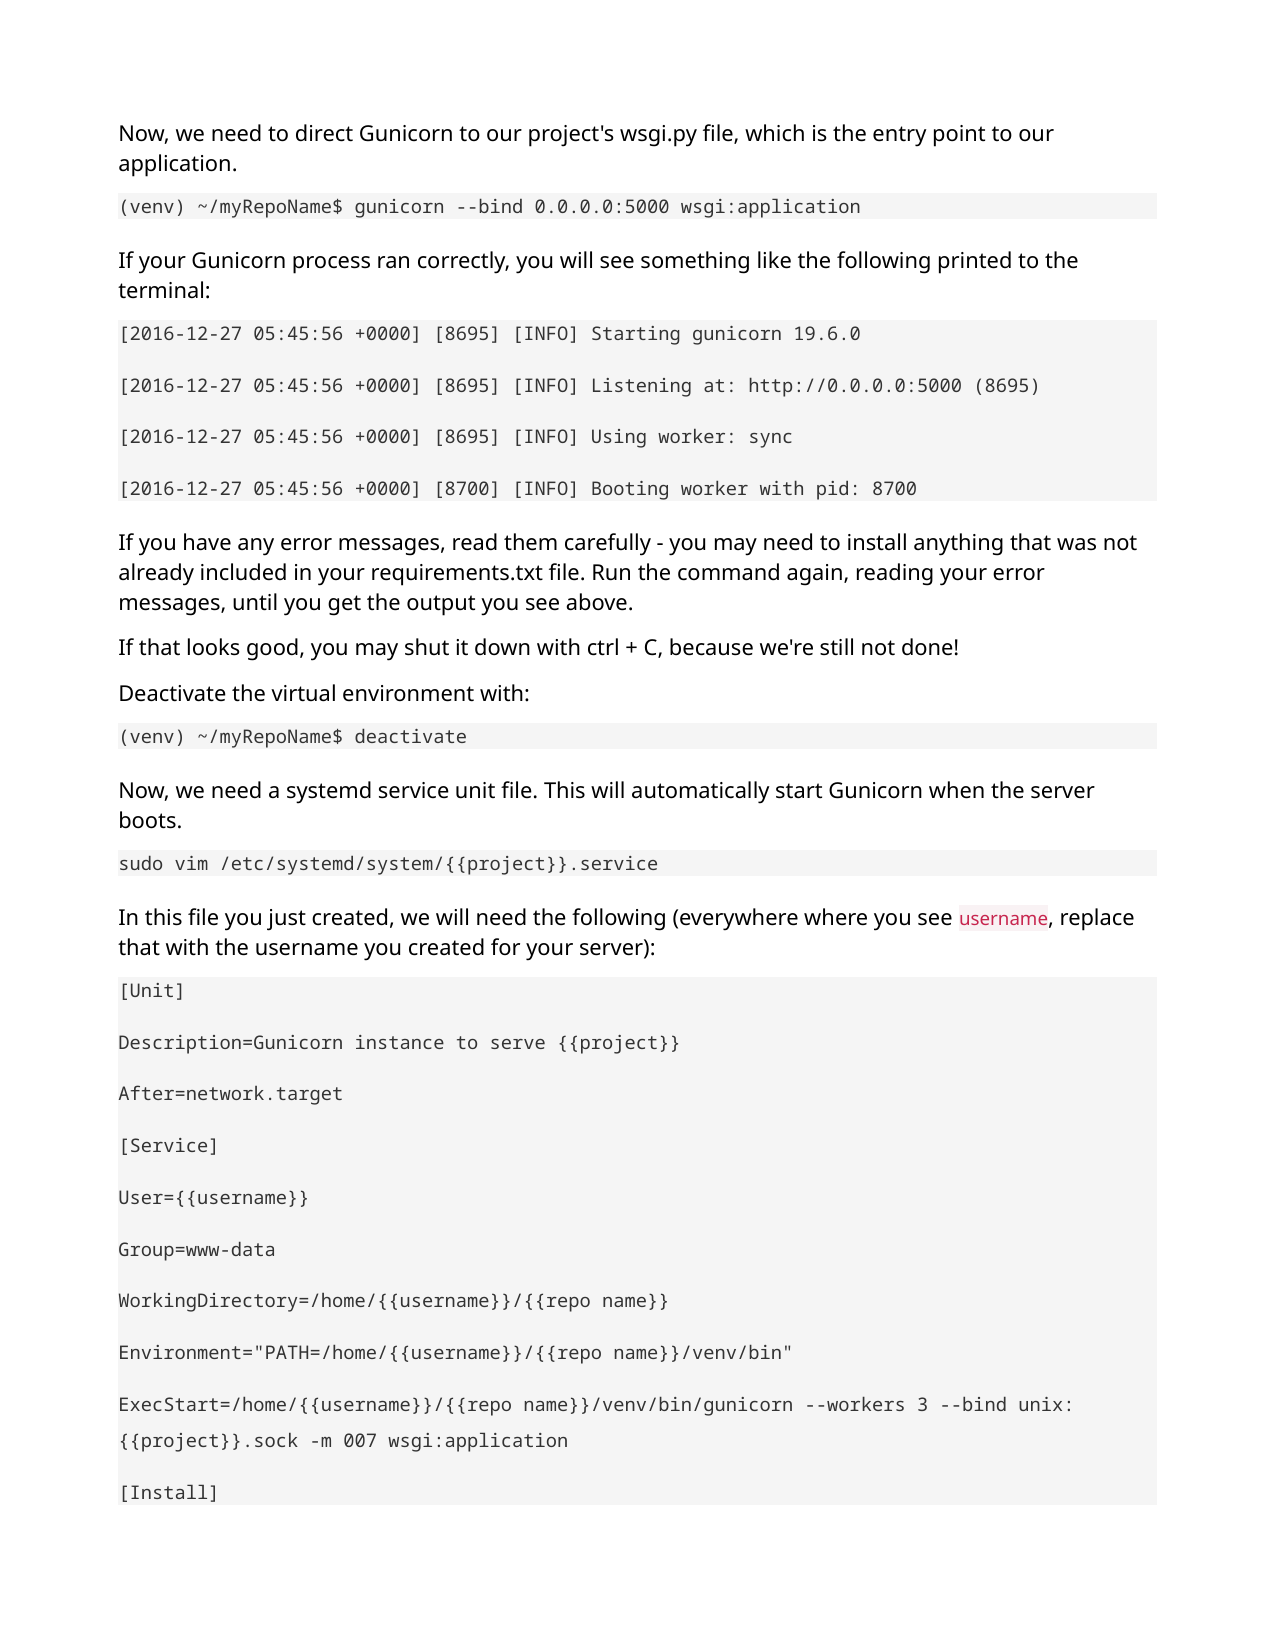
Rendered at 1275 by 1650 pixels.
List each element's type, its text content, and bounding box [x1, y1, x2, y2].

text [Install] [118, 1479, 1157, 1505]
text (venv) ~/myRepoName$ gunicorn --bind 0.0.0.0:5000 wsgi:application [118, 193, 1157, 219]
text [Service] [118, 1132, 1157, 1158]
text User={{username}} [118, 1184, 1157, 1210]
text Now, we need a systemd service unit file. This will automatically start Gunicorn when the server boots. [118, 775, 1157, 834]
text If you have any error messages, read them carefully - you may need to install anything that was not already included in your requirements.txt file. Run the command again, reading your error messages, until you get the output you see above. [118, 527, 1157, 617]
text In this file you just created, we will need the following (everywhere where you see username, replace that with the username you created for your server): [118, 902, 1157, 962]
text sudo vim /etc/systemd/system/{{project}}.service [118, 850, 1157, 876]
text If your Gunicorn process ran correctly, you will see something like the following printed to the terminal: [118, 245, 1157, 305]
text (venv) ~/myRepoName$ deactivate [118, 723, 1157, 749]
text ExecStart=/home/{{username}}/{{repo name}}/venv/bin/gunicorn --workers 3 --bind unix:{{project}}.sock -m 007 wsgi:application [118, 1391, 1157, 1453]
text Description=Gunicorn instance to serve {{project}} [118, 1029, 1157, 1054]
text Environment="PATH=/home/{{username}}/{{repo name}}/venv/bin" [118, 1339, 1157, 1365]
text [2016-12-27 05:45:56 +0000] [8695] [INFO] Starting gunicorn 19.6.0 [118, 320, 1157, 346]
text [2016-12-27 05:45:56 +0000] [8700] [INFO] Booting worker with pid: 8700 [118, 476, 1157, 501]
text Now, we need to direct Gunicorn to our project's wsgi.py file, which is the entry point to our application. [118, 118, 1157, 178]
text Group=www-data [118, 1236, 1157, 1262]
text [2016-12-27 05:45:56 +0000] [8695] [INFO] Listening at: http://0.0.0.0:5000 (8695) [118, 372, 1157, 398]
text [2016-12-27 05:45:56 +0000] [8695] [INFO] Using worker: sync [118, 424, 1157, 449]
text WorkingDirectory=/home/{{username}}/{{repo name}} [118, 1288, 1157, 1313]
text After=network.target [118, 1081, 1157, 1106]
text If that looks good, you may shut it down with ctrl + C, because we're still not done! [118, 632, 1157, 662]
text Deactivate the virtual environment with: [118, 678, 1157, 708]
text [Unit] [118, 977, 1157, 1003]
